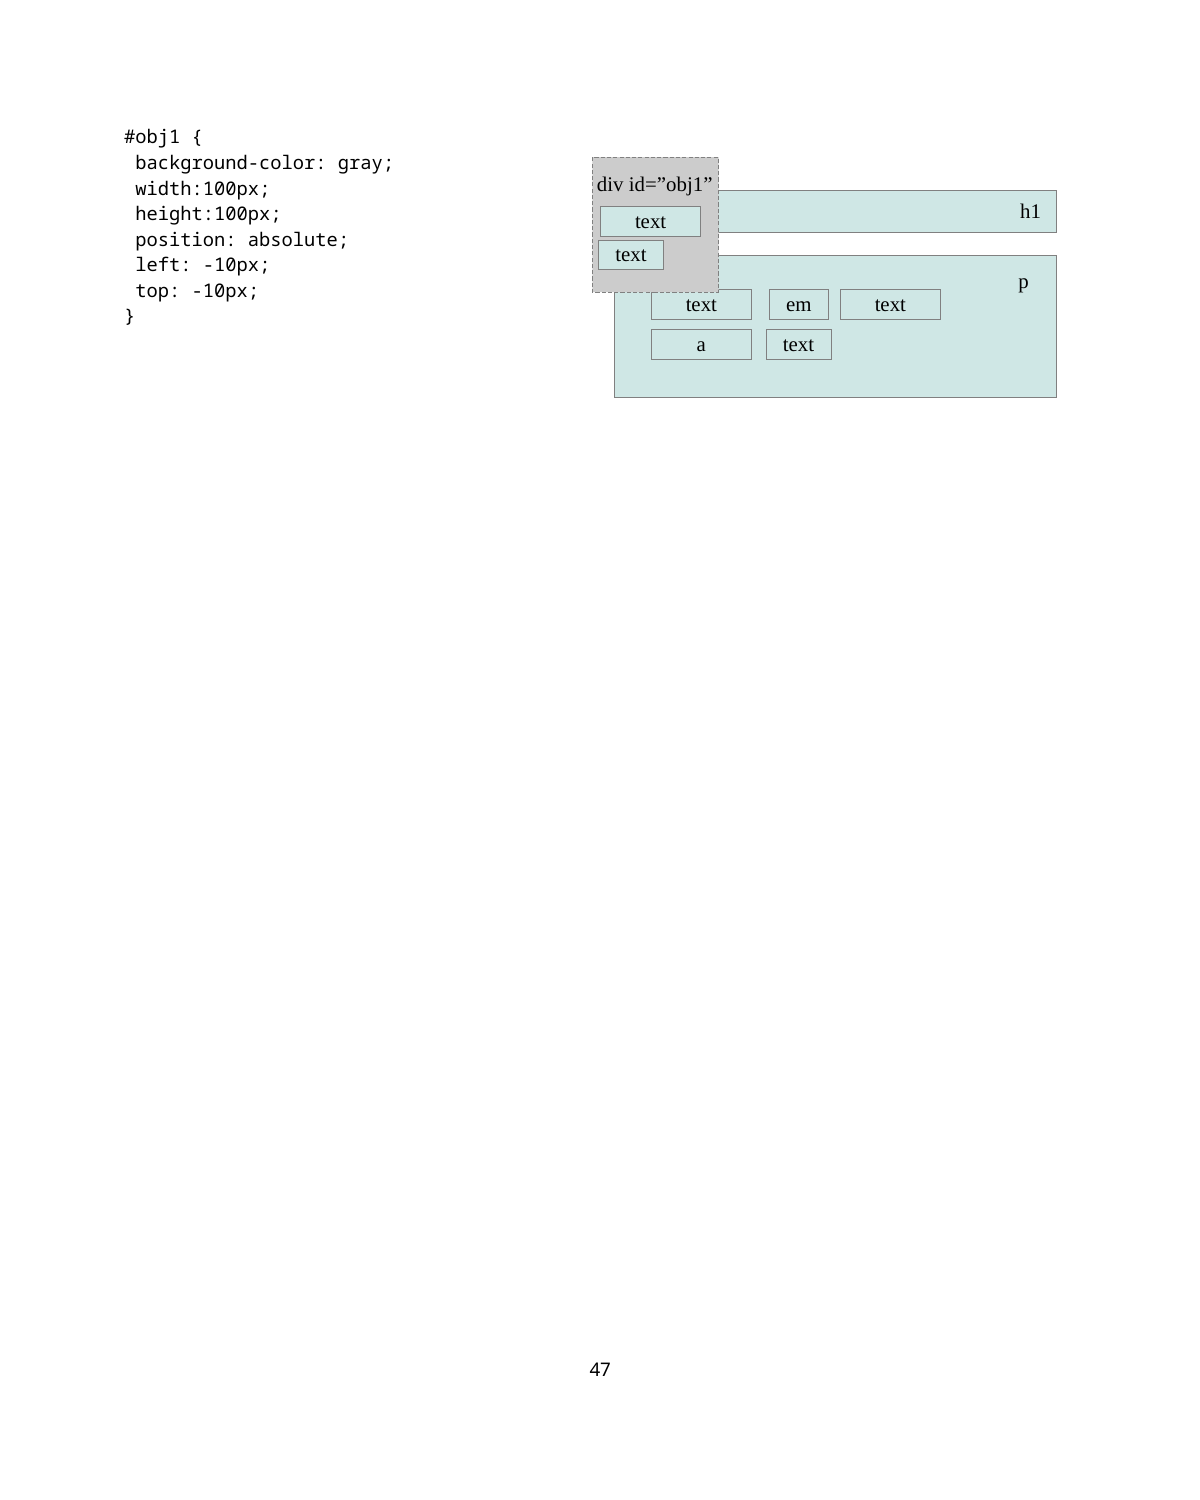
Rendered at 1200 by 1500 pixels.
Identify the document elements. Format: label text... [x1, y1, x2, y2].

table_header #obj1 { background-color: gray; width:100px; height:100px; position: absolute; left: -10px; top: -10px; } [118, 118, 564, 471]
table_header [564, 118, 1082, 471]
